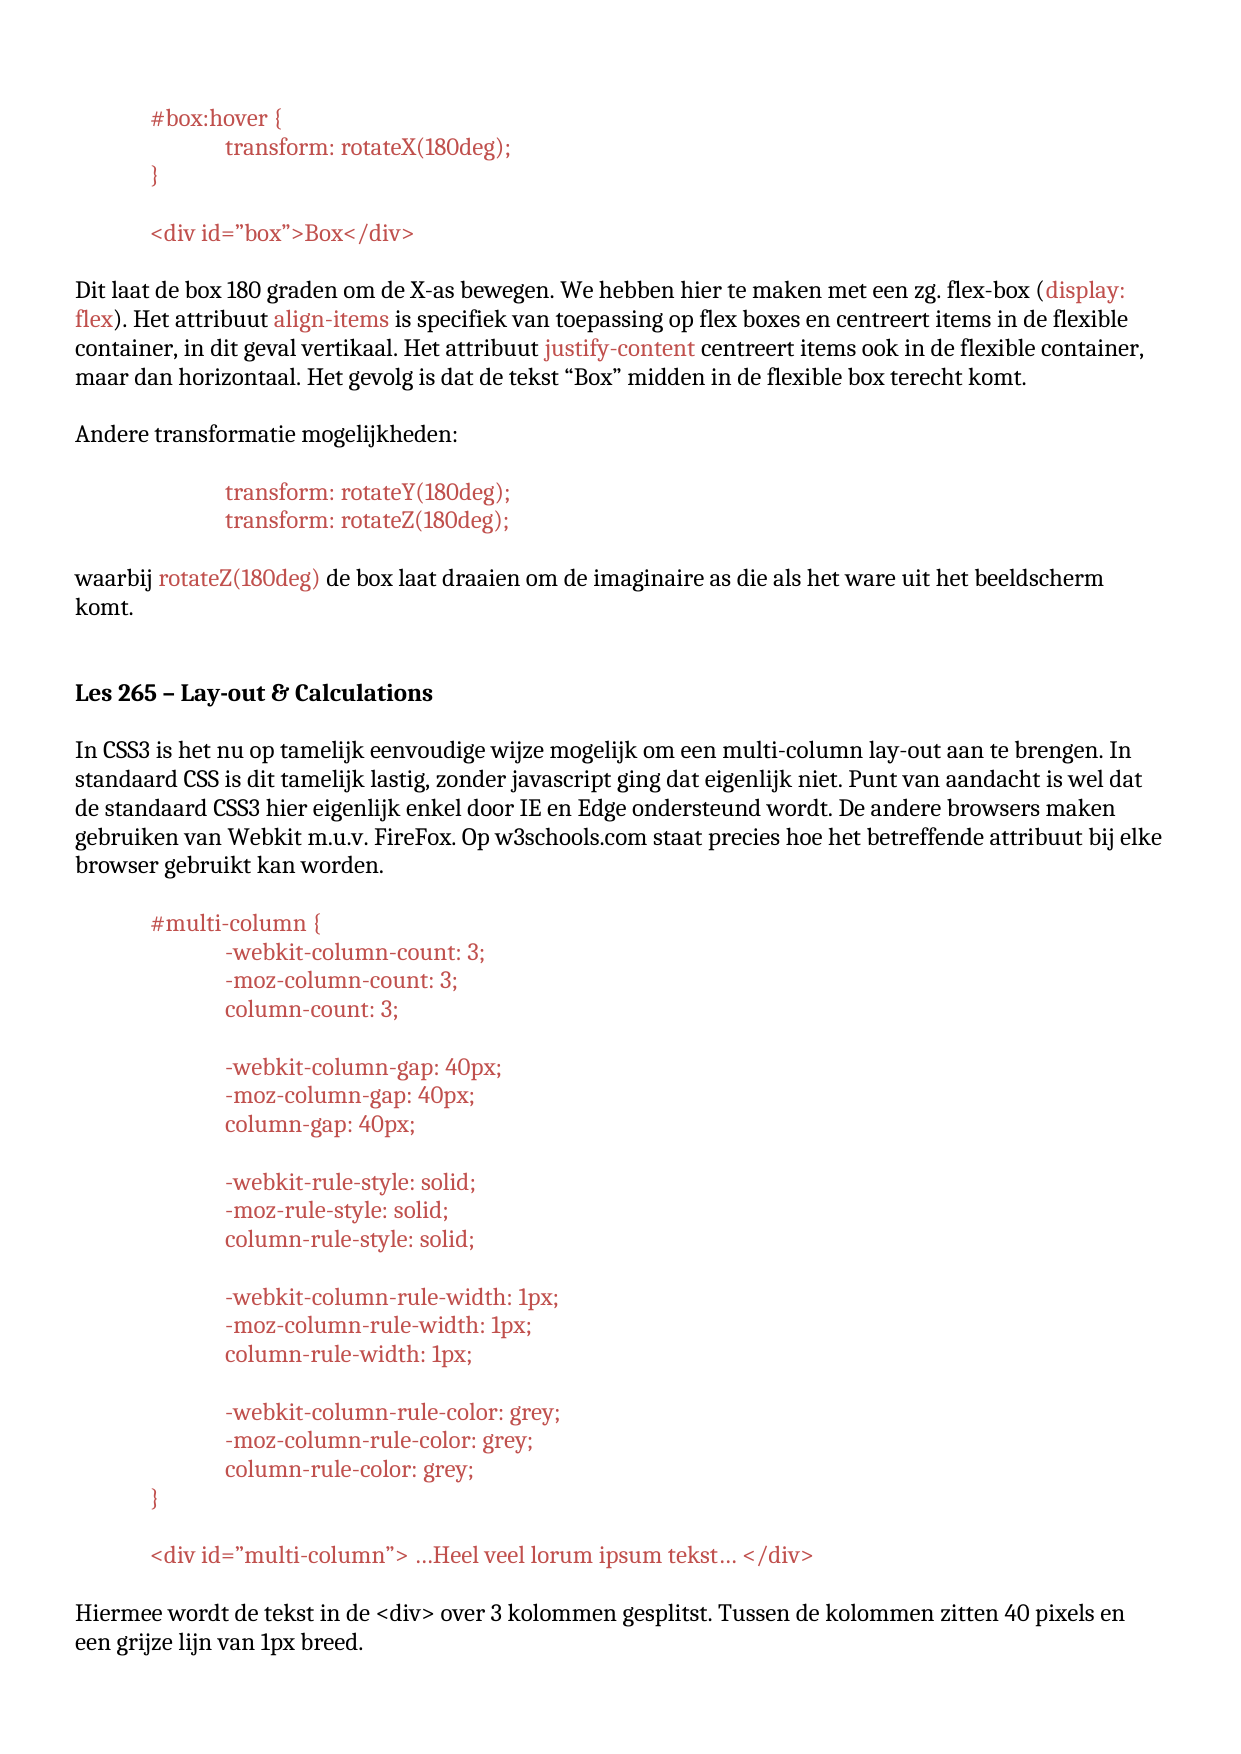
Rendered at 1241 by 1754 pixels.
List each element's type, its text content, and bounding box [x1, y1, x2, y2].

text Andere transformatie mogelijkheden: [75, 420, 1165, 449]
text column-rule-style: solid; [75, 1225, 1165, 1254]
text Les 265 – Lay-out & Calculations [75, 679, 1165, 707]
text #multi-column { [75, 909, 1165, 937]
text Hiermee wordt de tekst in de <div> over 3 kolommen gesplitst. Tussen de kolommen zitten 40 pixels en een grijze lijn van 1px breed. [75, 1599, 1165, 1656]
text -moz-rule-style: solid; [75, 1196, 1165, 1225]
text -moz-column-rule-width: 1px; [75, 1311, 1165, 1340]
text -webkit-column-count: 3; [75, 937, 1165, 966]
text transform: rotateX(180deg); [75, 132, 1165, 161]
text column-count: 3; [75, 995, 1165, 1024]
text column-gap: 40px; [75, 1110, 1165, 1139]
text transform: rotateY(180deg); [75, 477, 1165, 506]
text -moz-column-gap: 40px; [75, 1081, 1165, 1110]
text -webkit-rule-style: solid; [75, 1167, 1165, 1196]
text Dit laat de box 180 graden om de X-as bewegen. We hebben hier te maken met een zg. flex-box (display: flex). Het attribuut align-items is specifiek van toepassing op flex boxes en centreert items in de flexible container, in dit geval vertikaal. Het attribuut justify-content centreert items ook in de flexible container, maar dan horizontaal. Het gevolg is dat de tekst “Box” midden in de flexible box terecht komt. [75, 276, 1165, 391]
text -webkit-column-rule-width: 1px; [75, 1282, 1165, 1311]
text -moz-column-count: 3; [75, 966, 1165, 995]
text column-rule-color: grey; [75, 1455, 1165, 1484]
text -moz-column-rule-color: grey; [75, 1426, 1165, 1455]
text } [75, 1484, 1165, 1512]
text -webkit-column-rule-color: grey; [75, 1397, 1165, 1426]
text } [75, 161, 1165, 190]
text #box:hover { [75, 104, 1165, 132]
text In CSS3 is het nu op tamelijk eenvoudige wijze mogelijk om een multi-column lay-out aan te brengen. In standaard CSS is dit tamelijk lastig, zonder javascript ging dat eigenlijk niet. Punt van aandacht is wel dat de standaard CSS3 hier eigenlijk enkel door IE en Edge ondersteund wordt. De andere browsers maken gebruiken van Webkit m.u.v. FireFox. Op w3schools.com staat precies hoe het betreffende attribuut bij elke browser gebruikt kan worden. [75, 736, 1165, 880]
text waarbij rotateZ(180deg) de box laat draaien om de imaginaire as die als het ware uit het beeldscherm komt. [75, 564, 1165, 621]
text column-rule-width: 1px; [75, 1340, 1165, 1369]
text -webkit-column-gap: 40px; [75, 1052, 1165, 1081]
text <div id=”multi-column”> …Heel veel lorum ipsum tekst… </div> [75, 1541, 1165, 1570]
text transform: rotateZ(180deg); [75, 506, 1165, 535]
text <div id=”box”>Box</div> [75, 219, 1165, 247]
